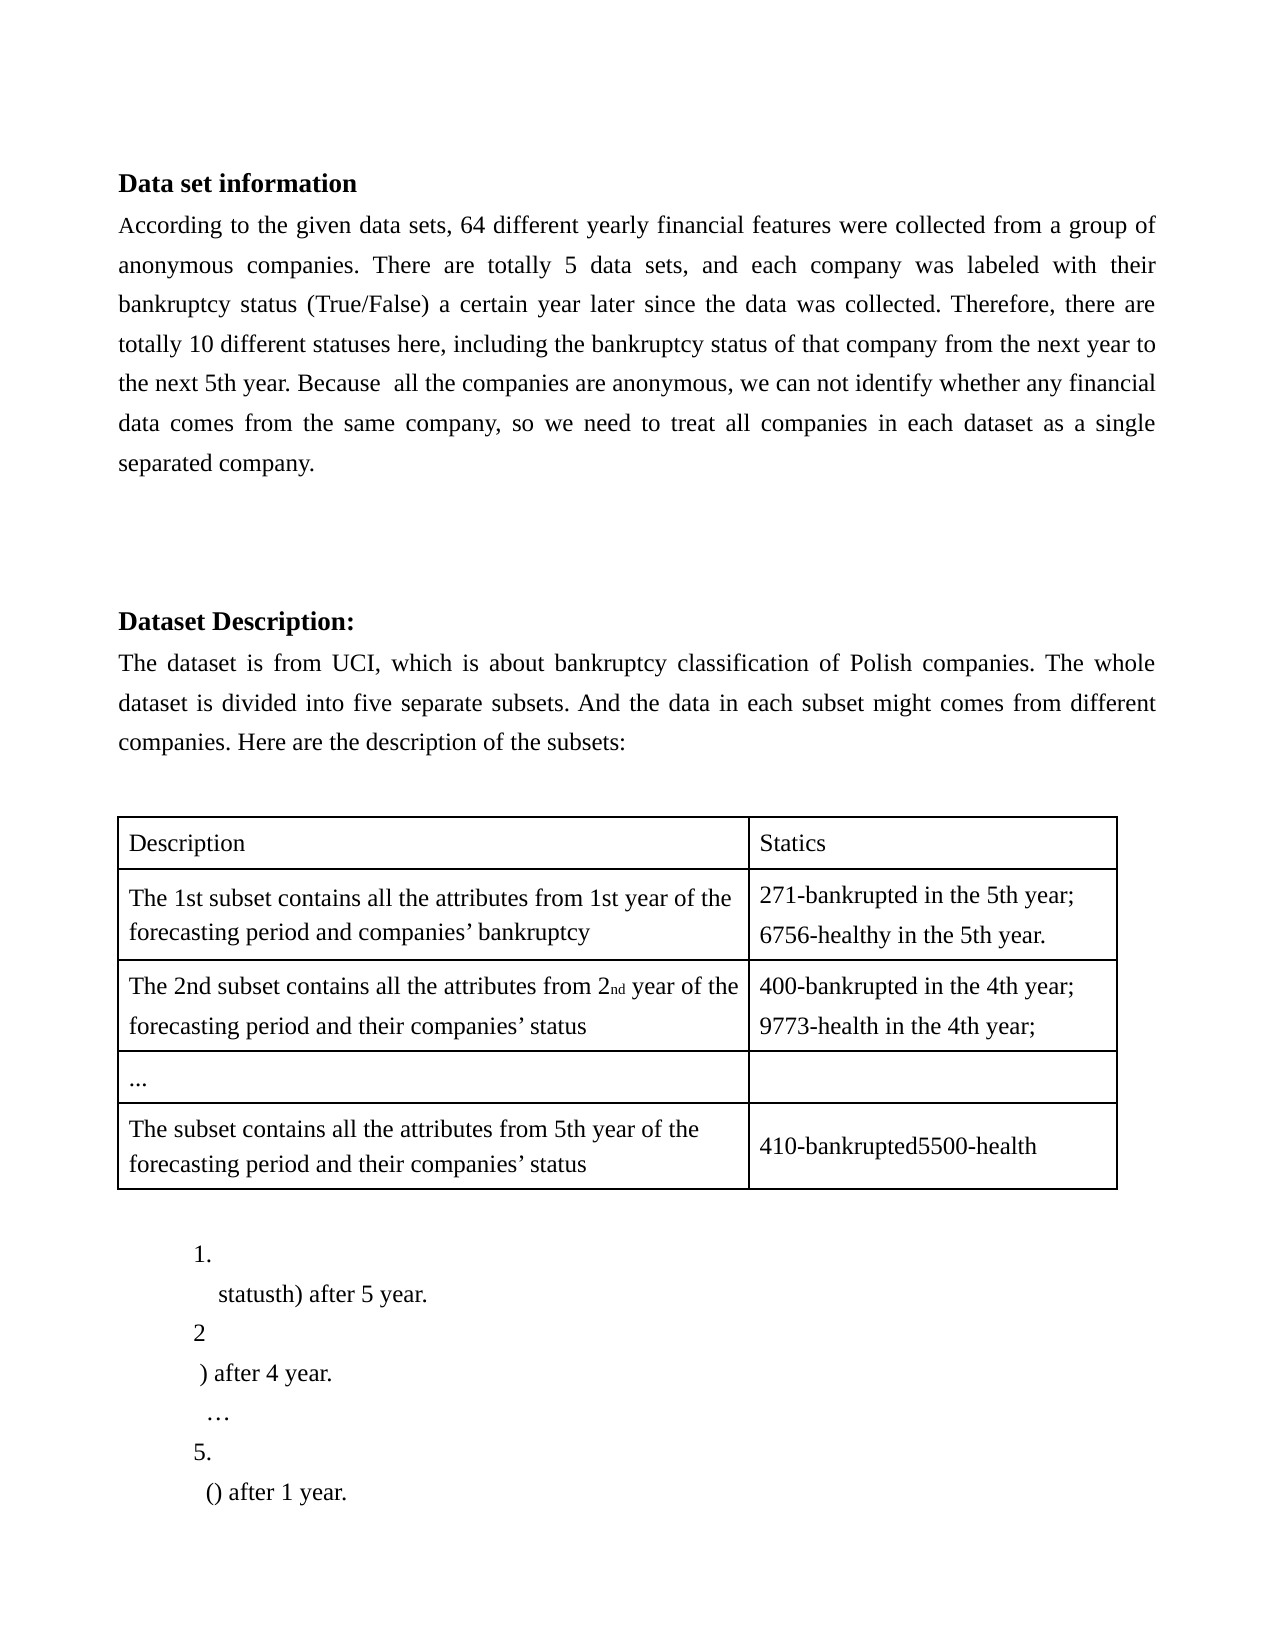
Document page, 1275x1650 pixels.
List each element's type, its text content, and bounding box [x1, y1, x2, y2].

table_cell The 2nd subset contains all the attributes from 2nd year of the forecasting period and their companies’ status [119, 961, 748, 1050]
text Data set information [118, 167, 1157, 198]
text 2 [118, 1318, 1157, 1347]
text 1. [193, 1239, 1157, 1268]
text () after 1 year. [118, 1477, 1157, 1505]
table_header Statics [750, 818, 1116, 868]
text The dataset is from UCI, which is about bankruptcy classification of Polish companies. The whole dataset is divided into five separate subsets. And the data in each subset might comes from different companies. Here are the description of the subsets: [118, 648, 1157, 756]
table_cell ... [119, 1052, 748, 1102]
table_cell 400-bankrupted in the 4th year; 9773-health in the 4th year; [750, 961, 1116, 1050]
text … [118, 1397, 1157, 1426]
table_cell 410-bankrupted5500-health [750, 1104, 1116, 1188]
table_header Description [119, 818, 748, 868]
table_cell 271-bankrupted in the 5th year; 6756-healthy in the 5th year. [750, 870, 1116, 959]
table_cell The 1st subset contains all the attributes from 1st year of the forecasting period and companies’ bankruptcy [119, 870, 748, 959]
table_cell The subset contains all the attributes from 5th year of the forecasting period and their companies’ status [119, 1104, 748, 1188]
table_cell [750, 1052, 1116, 1102]
text Dataset Description: [118, 605, 1157, 636]
text ) after 4 year. [118, 1358, 1157, 1387]
text According to the given data sets, 64 different yearly financial features were collected from a group of anonymous companies. There are totally 5 data sets, and each company was labeled with their bankruptcy status (True/False) a certain year later since the data was collected. Therefore, there are totally 10 different statuses here, including the bankruptcy status of that company from the next year to the next 5th year. Because all the companies are anonymous, we can not identify whether any financial data comes from the same company, so we need to treat all companies in each dataset as a single separated company. [118, 210, 1157, 476]
text statusth) after 5 year. [118, 1279, 1157, 1307]
text 5. [118, 1437, 1157, 1466]
